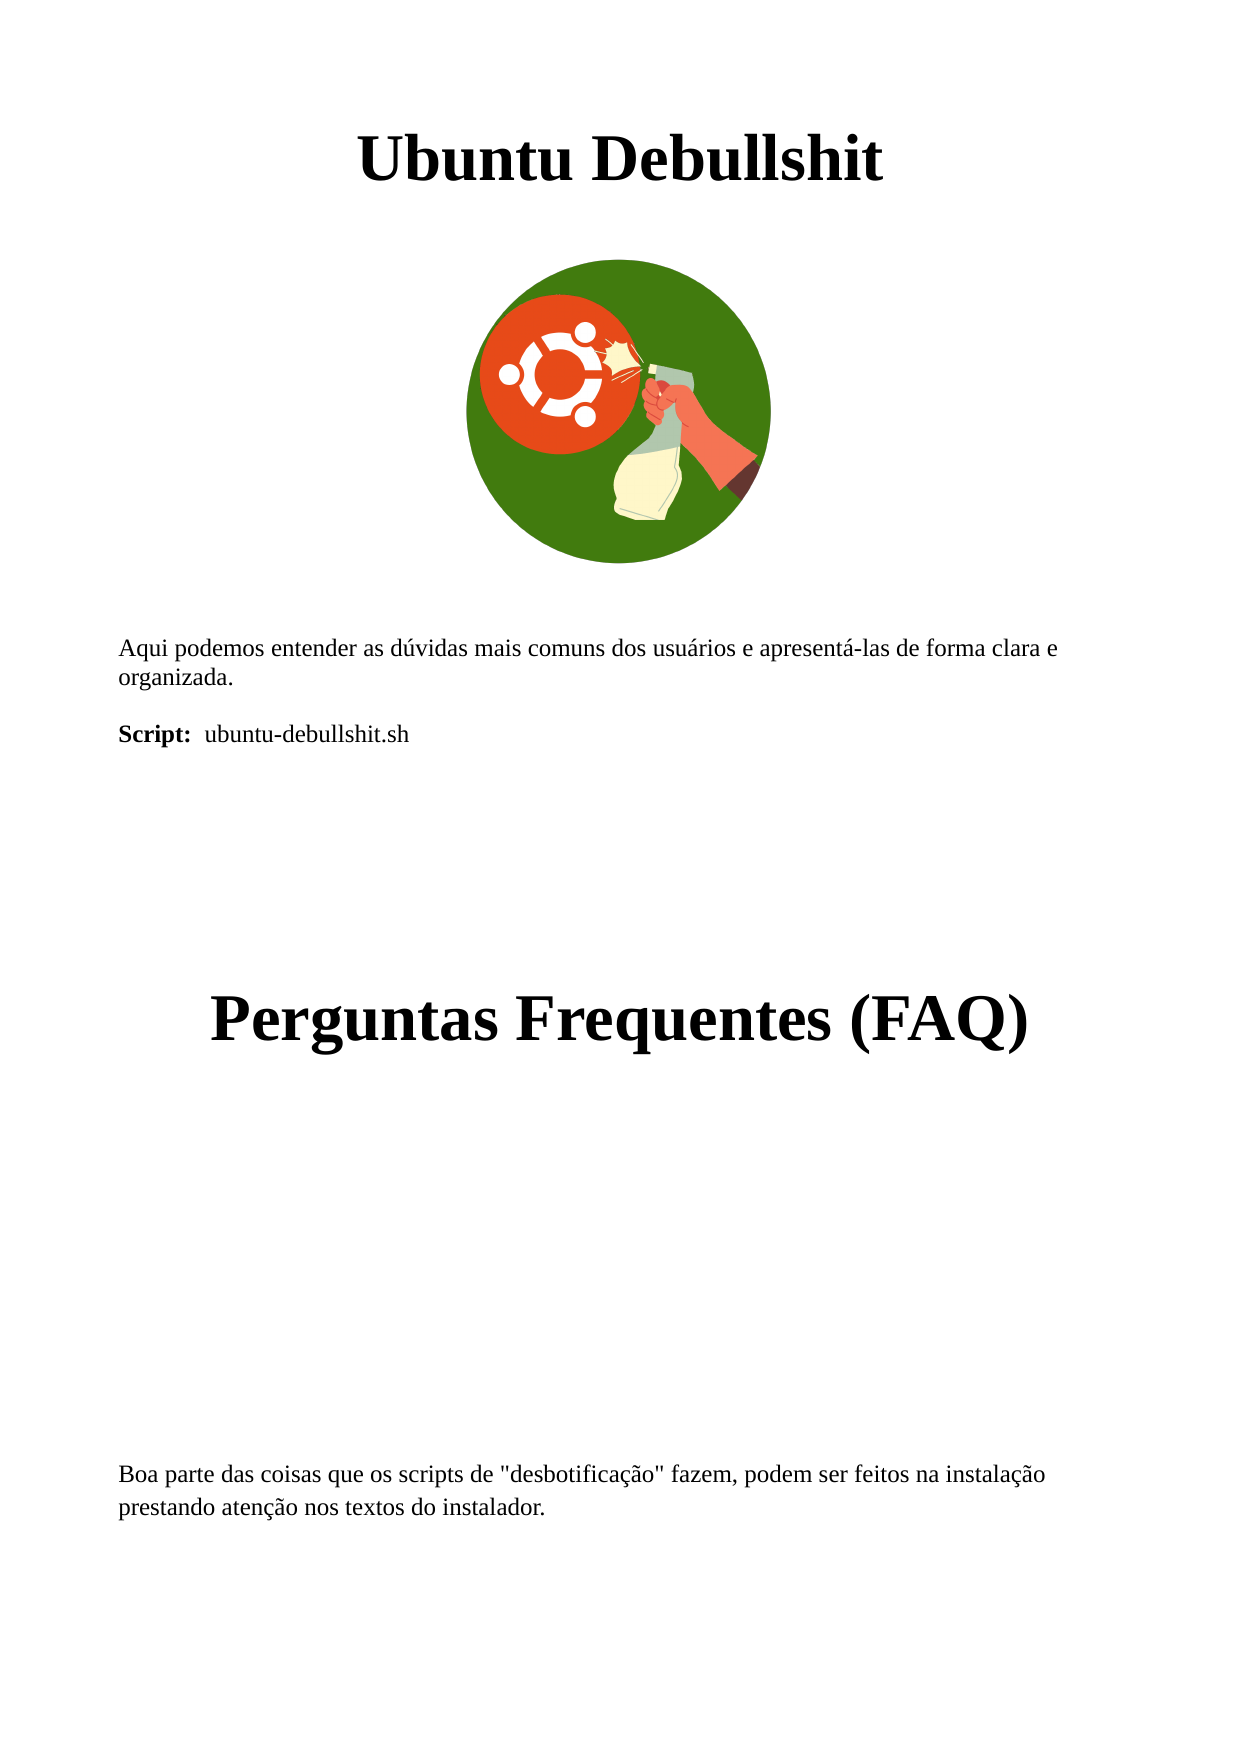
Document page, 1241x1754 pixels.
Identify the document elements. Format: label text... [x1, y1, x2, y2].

text Aqui podemos entender as dúvidas mais comuns dos usuários e apresentá-las de forma clara e organizada. [118, 633, 1122, 690]
text Ubuntu Debullshit [118, 118, 1122, 195]
text Perguntas Frequentes (FAQ) [118, 978, 1122, 1054]
text Boa parte das coisas que os scripts de "desbotificação" fazem, podem ser feitos na instalação prestando atenção nos textos do instalador. [118, 1459, 1122, 1521]
text Script: ubuntu-debullshit.sh [118, 719, 1122, 748]
picture [464, 246, 774, 595]
